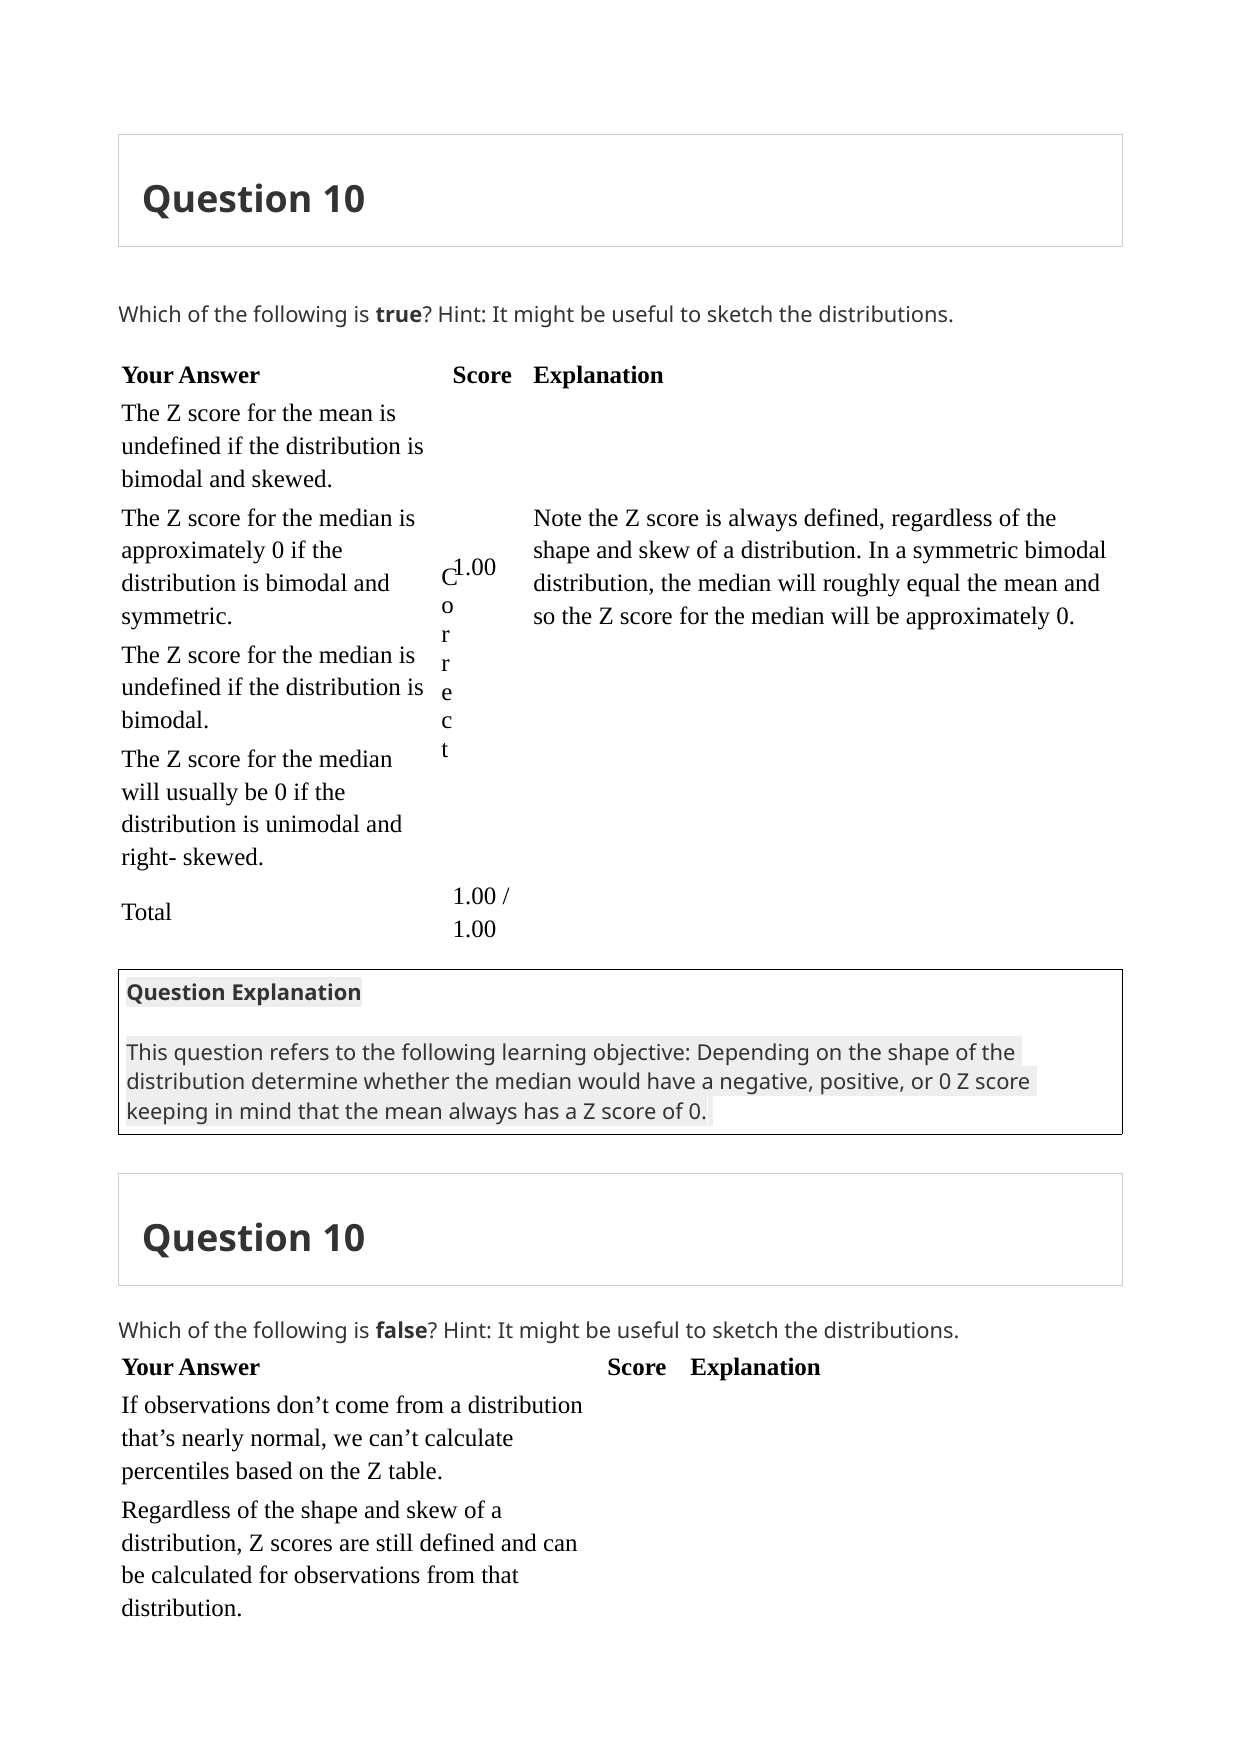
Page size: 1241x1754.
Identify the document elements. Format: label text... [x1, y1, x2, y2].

table_cell [450, 633, 530, 737]
table_cell [593, 1384, 604, 1488]
table_cell [593, 1488, 604, 1625]
table_cell [438, 391, 449, 496]
table_cell 1.00 / 1.00 [450, 874, 530, 946]
table_cell [687, 1384, 1122, 1488]
text Which of the following is false? Hint: It might be useful to sketch the distributions. [118, 1301, 1122, 1345]
table_cell Regardless of the shape and skew of a distribution, Z scores are still defined and can be calculated for observations from that distribution. [118, 1488, 593, 1625]
table_cell Note the Z score is always defined, regardless of the shape and skew of a distribution. In a symmetric bimodal distribution, the median will roughly equal the mean and so the Z score for the median will be approximately 0. [530, 496, 1122, 633]
table_cell [444, 613, 449, 633]
table_cell [444, 700, 449, 717]
table_header Your Answer [118, 1345, 593, 1383]
table_cell [604, 1488, 687, 1625]
table_header Your Answer [118, 353, 438, 391]
table_cell The Z score for the median is undefined if the distribution is bimodal. [118, 633, 438, 737]
table_header [593, 1345, 604, 1383]
subtitle Question 10 [119, 1174, 1122, 1285]
table_cell [438, 737, 449, 874]
table_header [438, 353, 449, 391]
table_cell 1.00 [450, 496, 530, 633]
table_cell The Z score for the median will usually be 0 if the distribution is unimodal and right- skewed. [118, 737, 438, 874]
table_cell [604, 1384, 687, 1488]
table_header Score [450, 353, 530, 391]
table_cell [450, 391, 530, 496]
table_cell [444, 717, 449, 727]
table_cell [444, 728, 449, 737]
table_cell [530, 391, 1122, 496]
table_cell [530, 874, 1122, 946]
table_cell The Z score for the median is approximately 0 if the distribution is bimodal and symmetric. [118, 496, 438, 633]
table_cell [687, 1488, 1122, 1625]
table_header Score [604, 1345, 687, 1383]
table_cell [445, 570, 449, 584]
table_cell [444, 583, 449, 612]
text Which of the following is true? Hint: It might be useful to sketch the distributions. [118, 286, 1122, 329]
table_cell If observations don’t come from a distribution that’s nearly normal, we can’t calculate percentiles based on the Z table. [118, 1384, 593, 1488]
table_cell The Z score for the mean is undefined if the distribution is bimodal and skewed. [118, 391, 438, 496]
table_cell [530, 633, 1122, 737]
table_header Explanation [687, 1345, 1122, 1383]
table_cell [438, 496, 449, 641]
table_header Explanation [530, 353, 1122, 391]
text Question Explanation This question refers to the following learning objective: Depending on the shape of the distribution determine whether the median would have a negative, positive, or 0 Z score keeping in mind that the mean always has a Z score of 0. [119, 970, 1122, 1134]
table_cell [438, 874, 449, 946]
table_cell Total [118, 874, 438, 946]
subtitle Question 10 [119, 135, 1122, 246]
table_cell [450, 737, 530, 874]
table_cell [530, 737, 1122, 874]
table_cell [444, 633, 449, 689]
